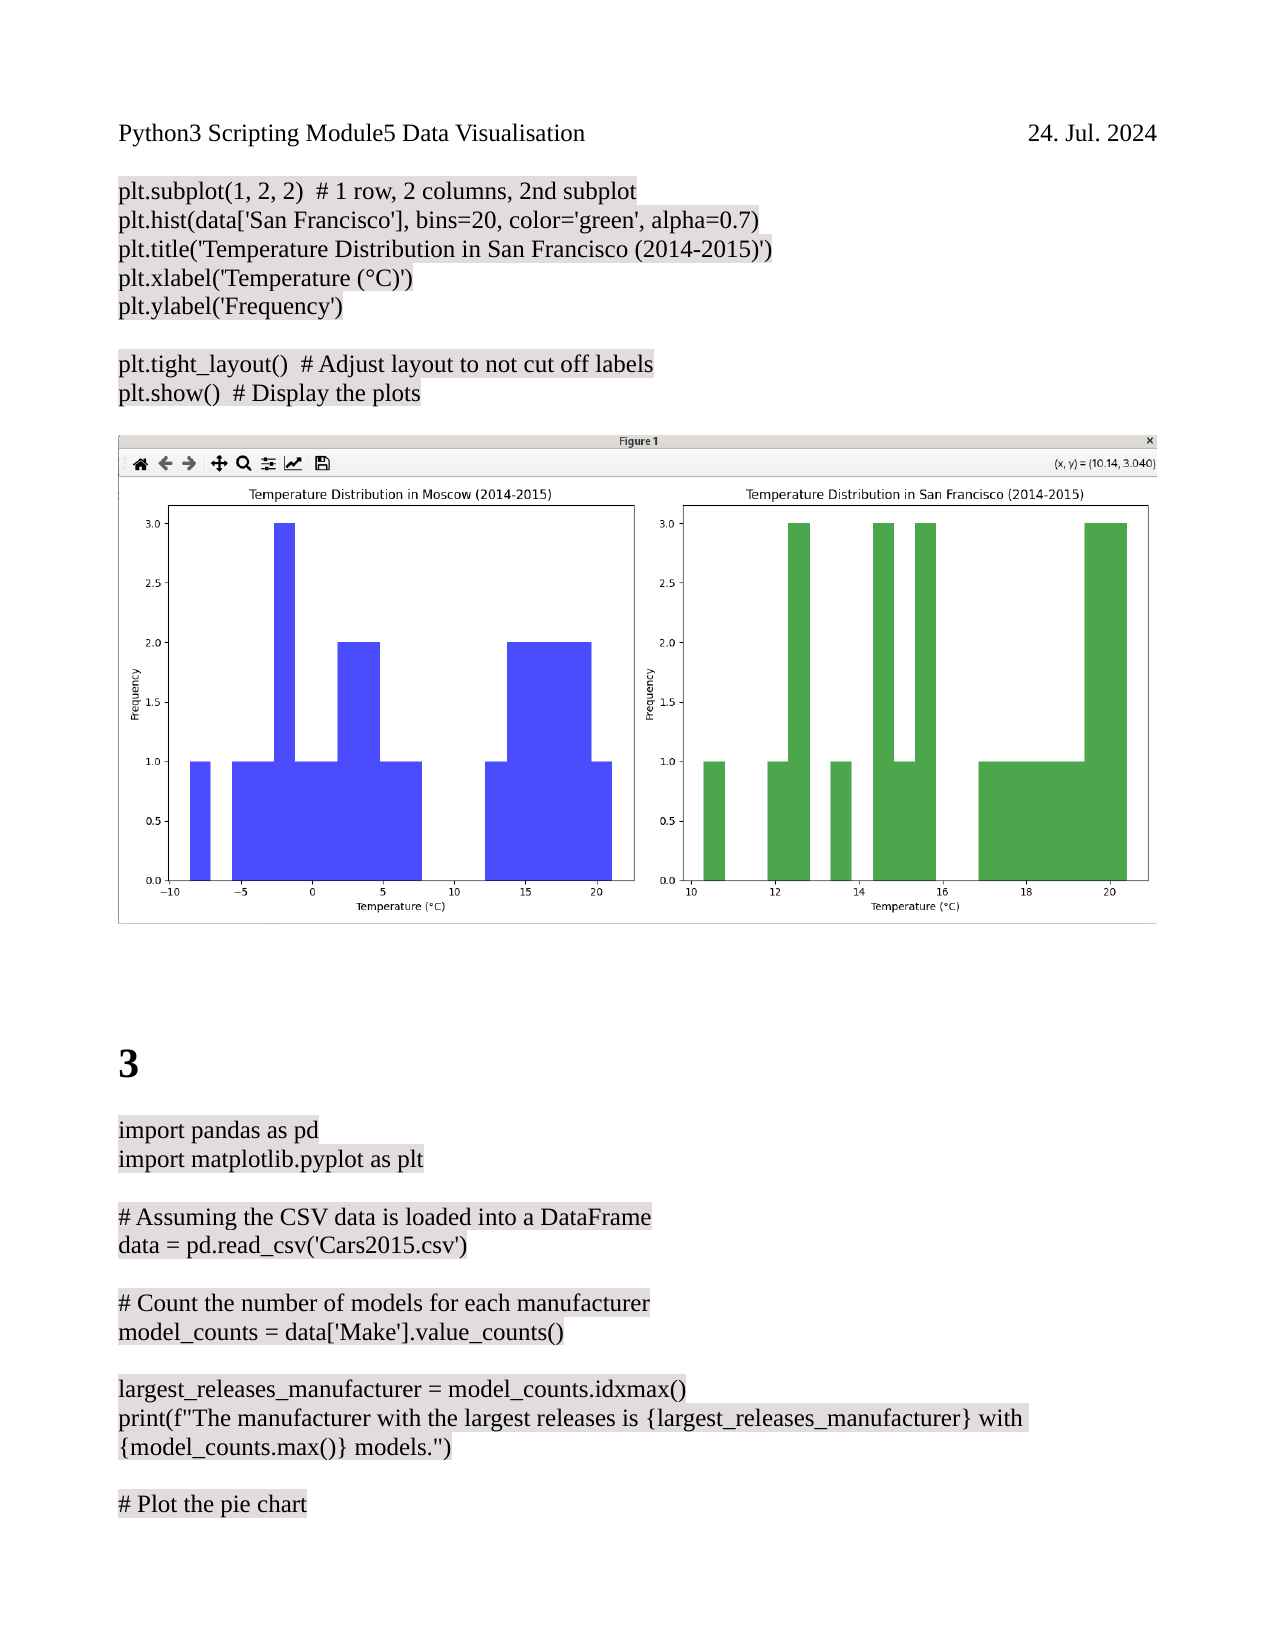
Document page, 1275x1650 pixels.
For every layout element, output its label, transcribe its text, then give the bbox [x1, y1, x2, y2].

text model_counts = data['Make'].value_counts() [118, 1317, 1157, 1345]
text print(f"The manufacturer with the largest releases is {largest_releases_manufacturer} with {model_counts.max()} models.") [118, 1403, 1157, 1460]
text plt.show() # Display the plots [118, 378, 1157, 406]
text plt.title('Temperature Distribution in San Francisco (2014-2015)') [118, 234, 1157, 263]
text plt.tight_layout() # Adjust layout to not cut off labels [118, 349, 1157, 378]
text plt.ylabel('Frequency') [118, 291, 1157, 320]
text largest_releases_manufacturer = model_counts.idxmax() [118, 1374, 1157, 1403]
text # Count the number of models for each manufacturer [118, 1288, 1157, 1317]
text 3 [118, 1039, 1157, 1087]
text plt.xlabel('Temperature (°C)') [118, 263, 1157, 291]
text import pandas as pd [118, 1115, 1157, 1144]
text import matplotlib.pyplot as plt [118, 1144, 1157, 1173]
text # Assuming the CSV data is loaded into a DataFrame [118, 1202, 1157, 1230]
text plt.subplot(1, 2, 2) # 1 row, 2 columns, 2nd subplot [118, 176, 1157, 205]
text data = pd.read_csv('Cars2015.csv') [118, 1230, 1157, 1259]
picture [118, 435, 1157, 924]
text plt.hist(data['San Francisco'], bins=20, color='green', alpha=0.7) [118, 205, 1157, 234]
text # Plot the pie chart [118, 1489, 1157, 1518]
